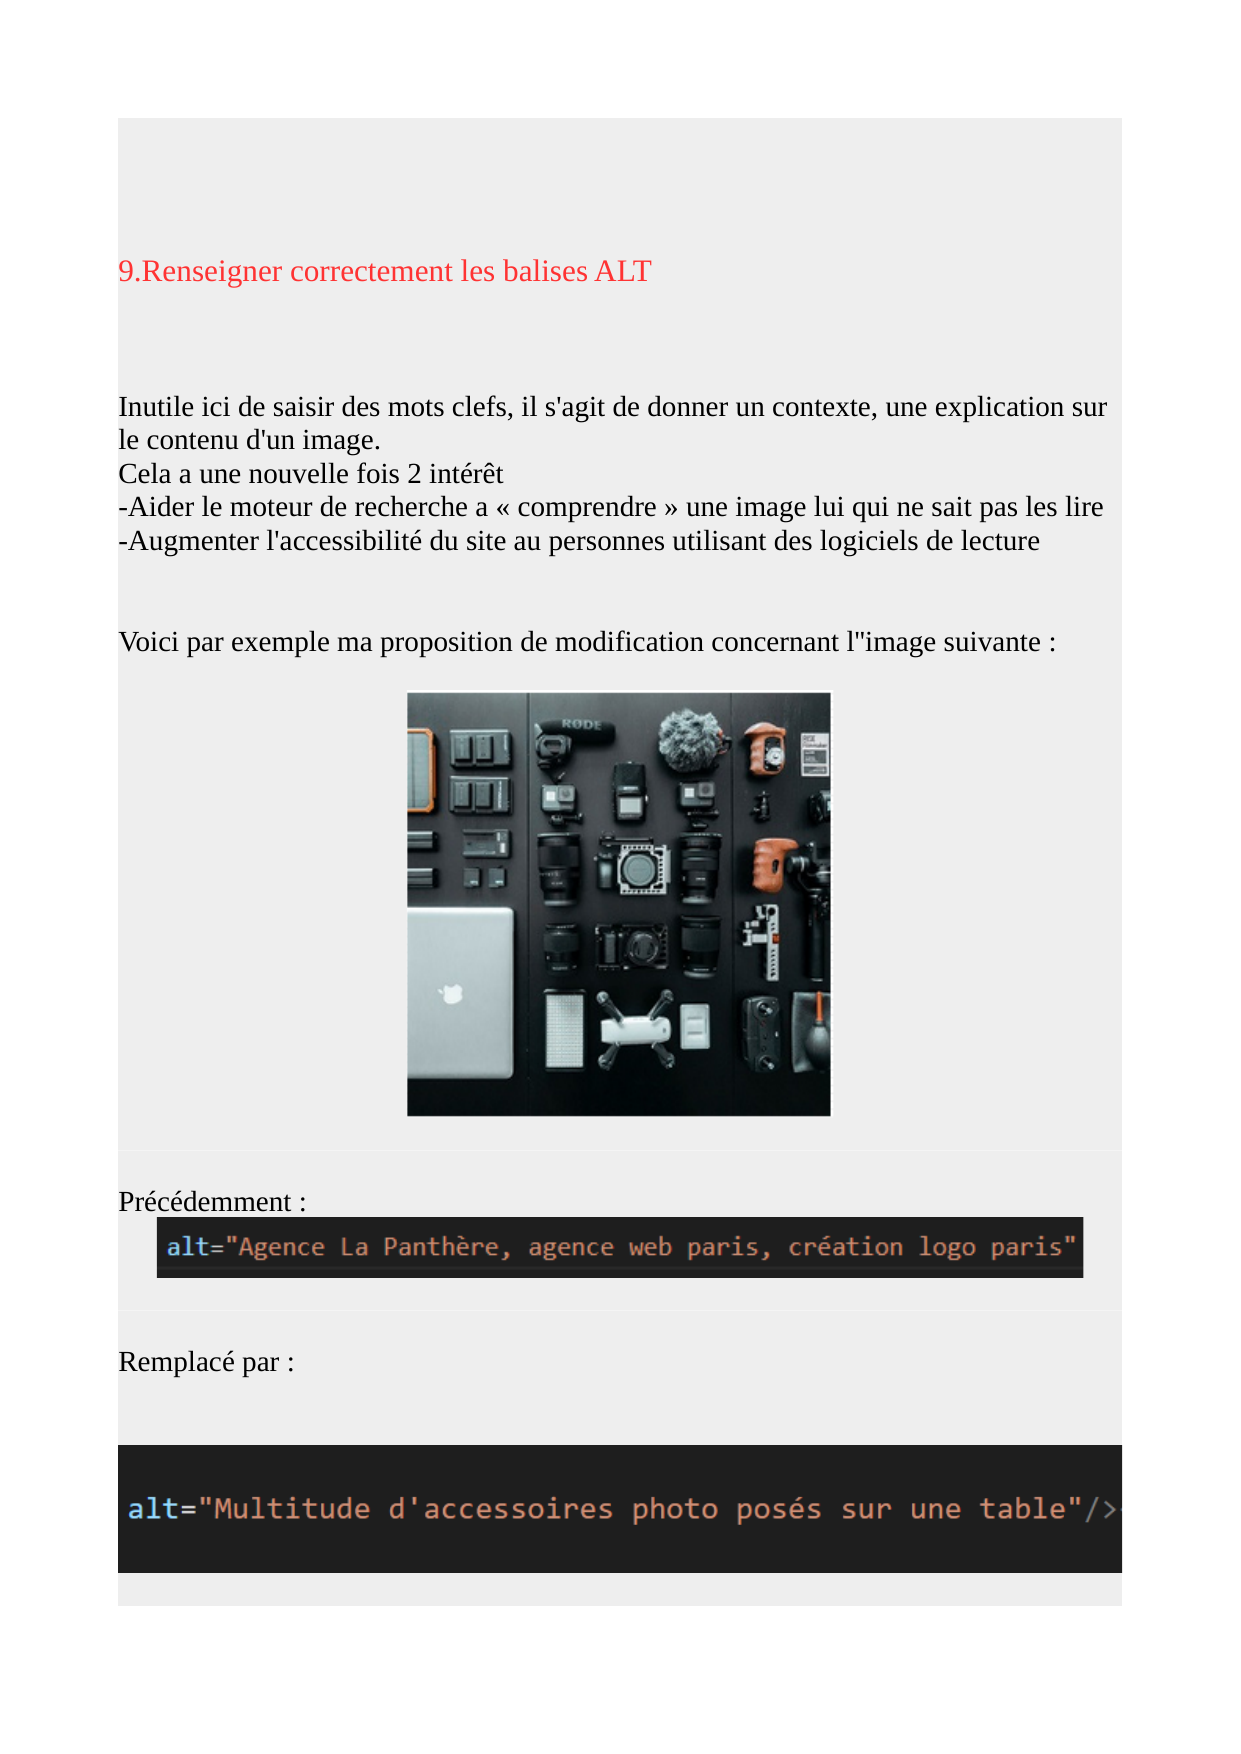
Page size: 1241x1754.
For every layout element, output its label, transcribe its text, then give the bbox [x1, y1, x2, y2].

text Cela a une nouvelle fois 2 intérêt [118, 456, 1122, 489]
text -Augmenter l'accessibilité du site au personnes utilisant des logiciels de lecture [118, 523, 1122, 557]
text Voici par exemple ma proposition de modification concernant l''image suivante : [118, 624, 1122, 657]
text 9.Renseigner correctement les balises ALT [118, 252, 1122, 288]
picture [118, 1445, 1123, 1573]
picture [406, 690, 834, 1118]
text Précédemment : [118, 1184, 1122, 1218]
picture [156, 1217, 1084, 1278]
text -Aider le moteur de recherche a « comprendre » une image lui qui ne sait pas les lire [118, 489, 1122, 523]
text Remplacé par : [118, 1344, 1122, 1378]
text Inutile ici de saisir des mots clefs, il s'agit de donner un contexte, une explication sur le contenu d'un image. [118, 389, 1122, 456]
